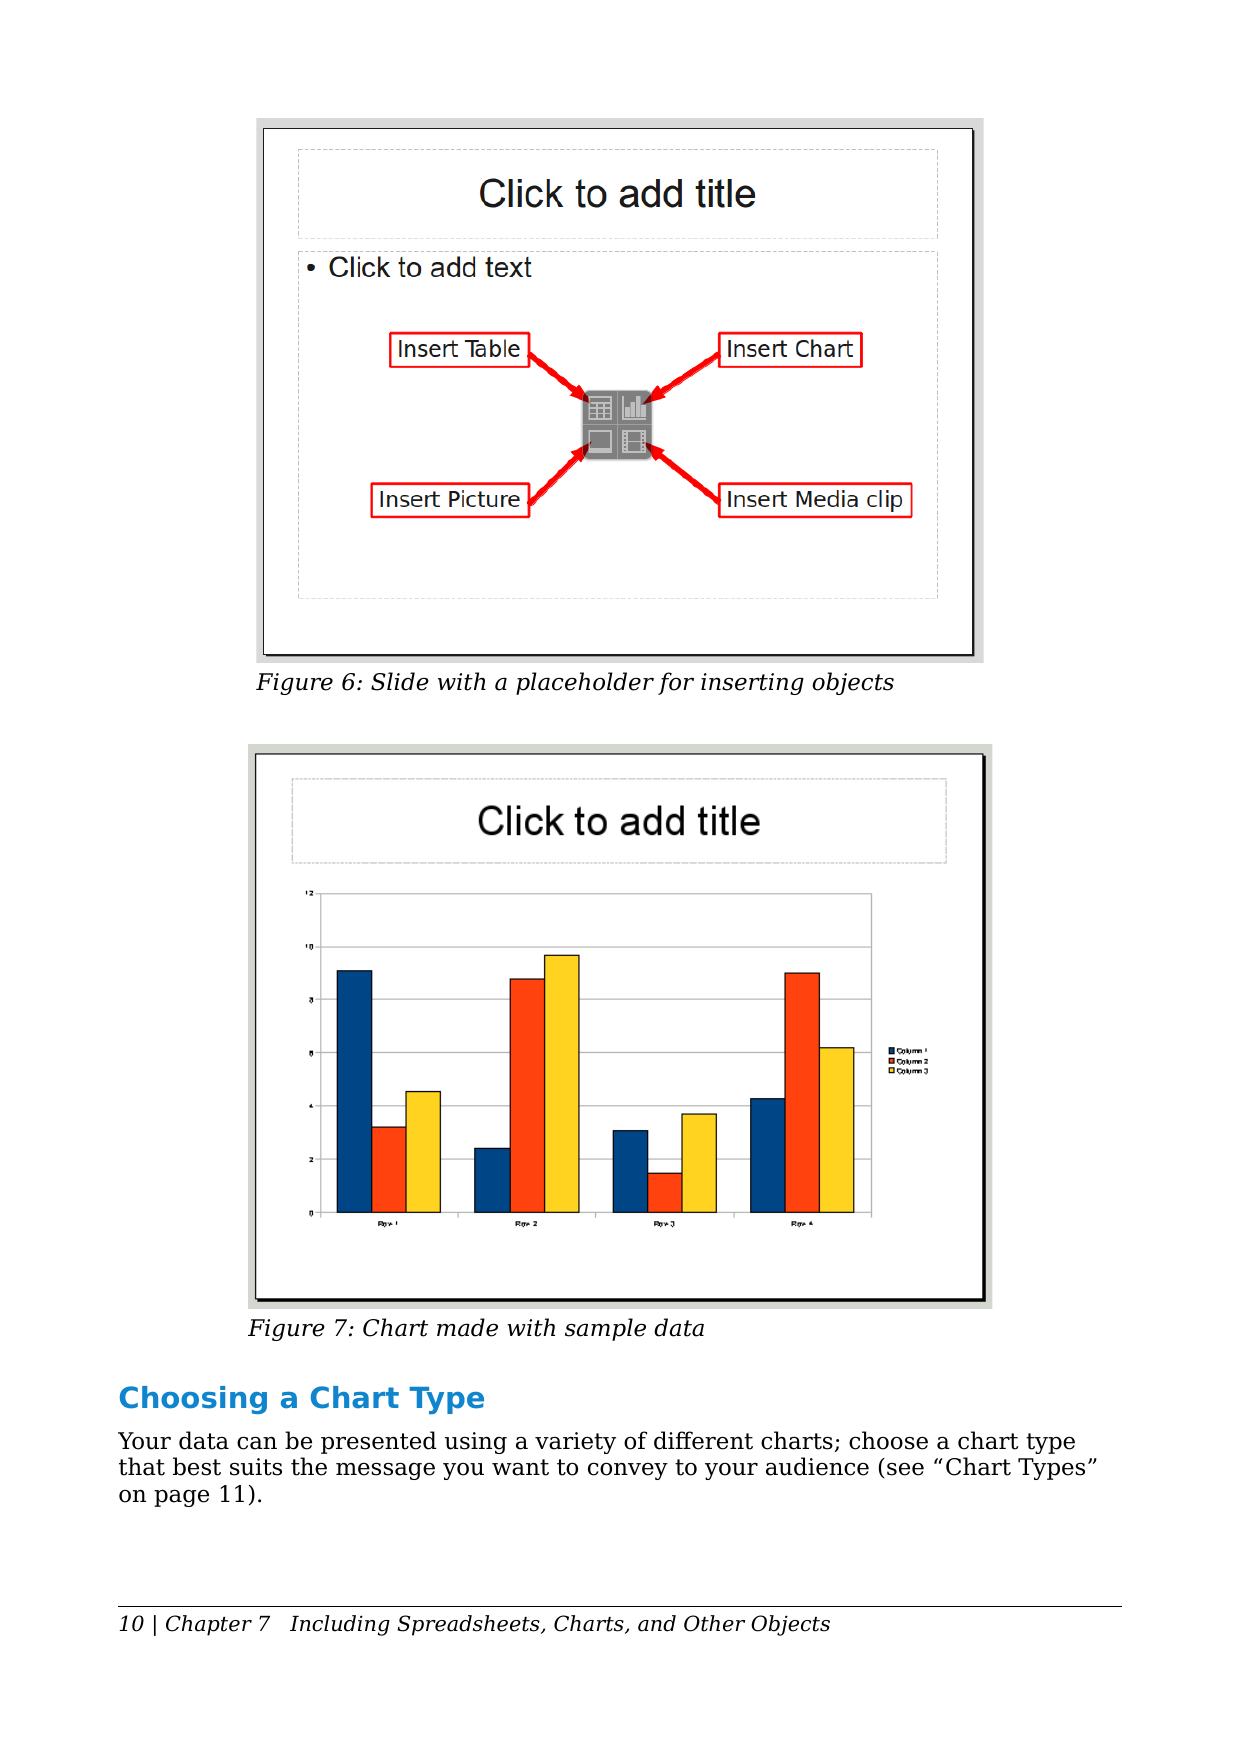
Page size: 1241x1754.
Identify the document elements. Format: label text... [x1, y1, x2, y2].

text Your data can be presented using a variety of different charts; choose a chart type that best suits the message you want to convey to your audience (see “Chart Types” on page 11). [118, 1428, 1122, 1508]
picture [248, 744, 993, 1309]
text Figure 6: Slide with a placeholder for inserting objects [256, 669, 984, 696]
subtitle Choosing a Chart Type [118, 1381, 1122, 1415]
text Figure 7: Chart made with sample data [248, 1315, 992, 1342]
picture [256, 118, 984, 663]
